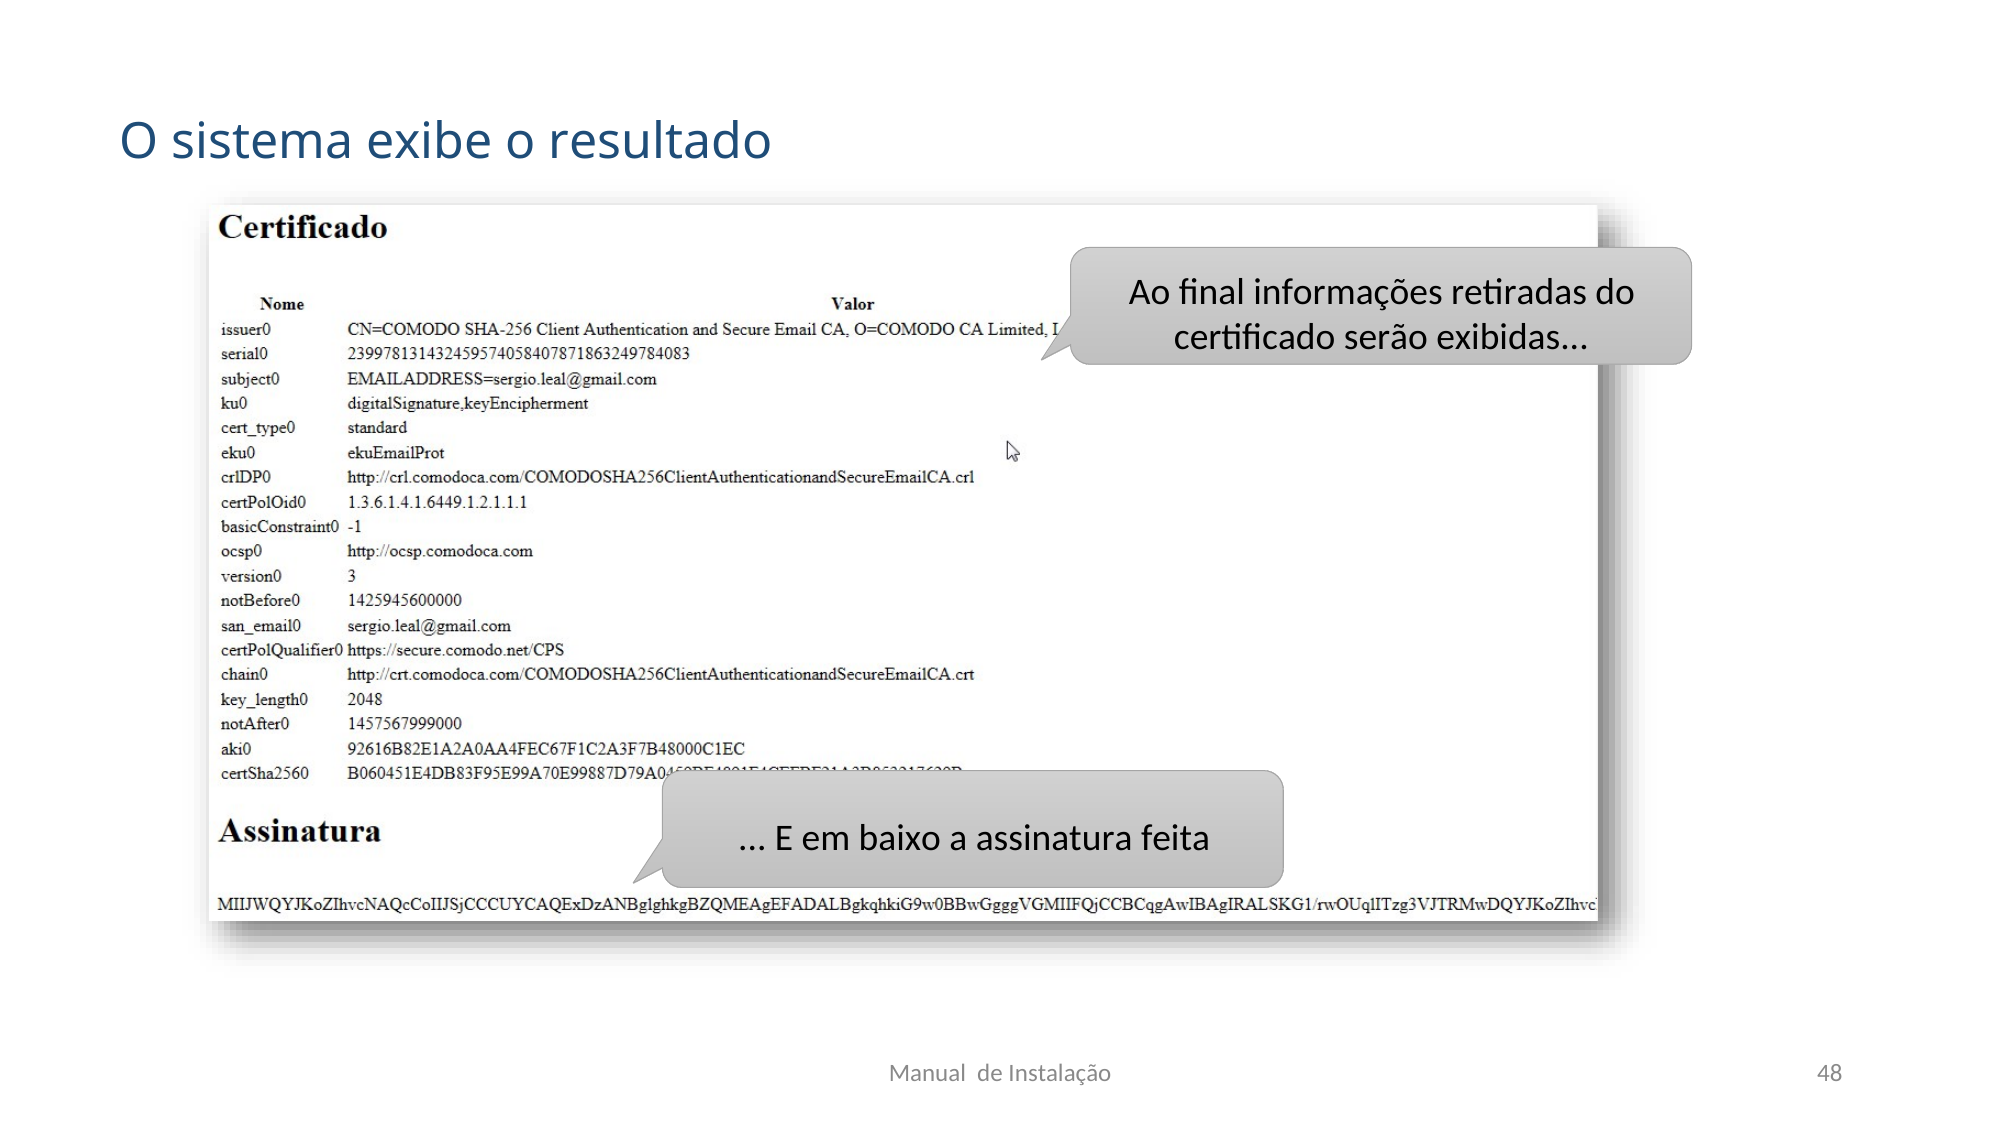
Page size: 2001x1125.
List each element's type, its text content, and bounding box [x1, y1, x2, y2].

subtitle O sistema exibe o resultado [119, 106, 1842, 174]
